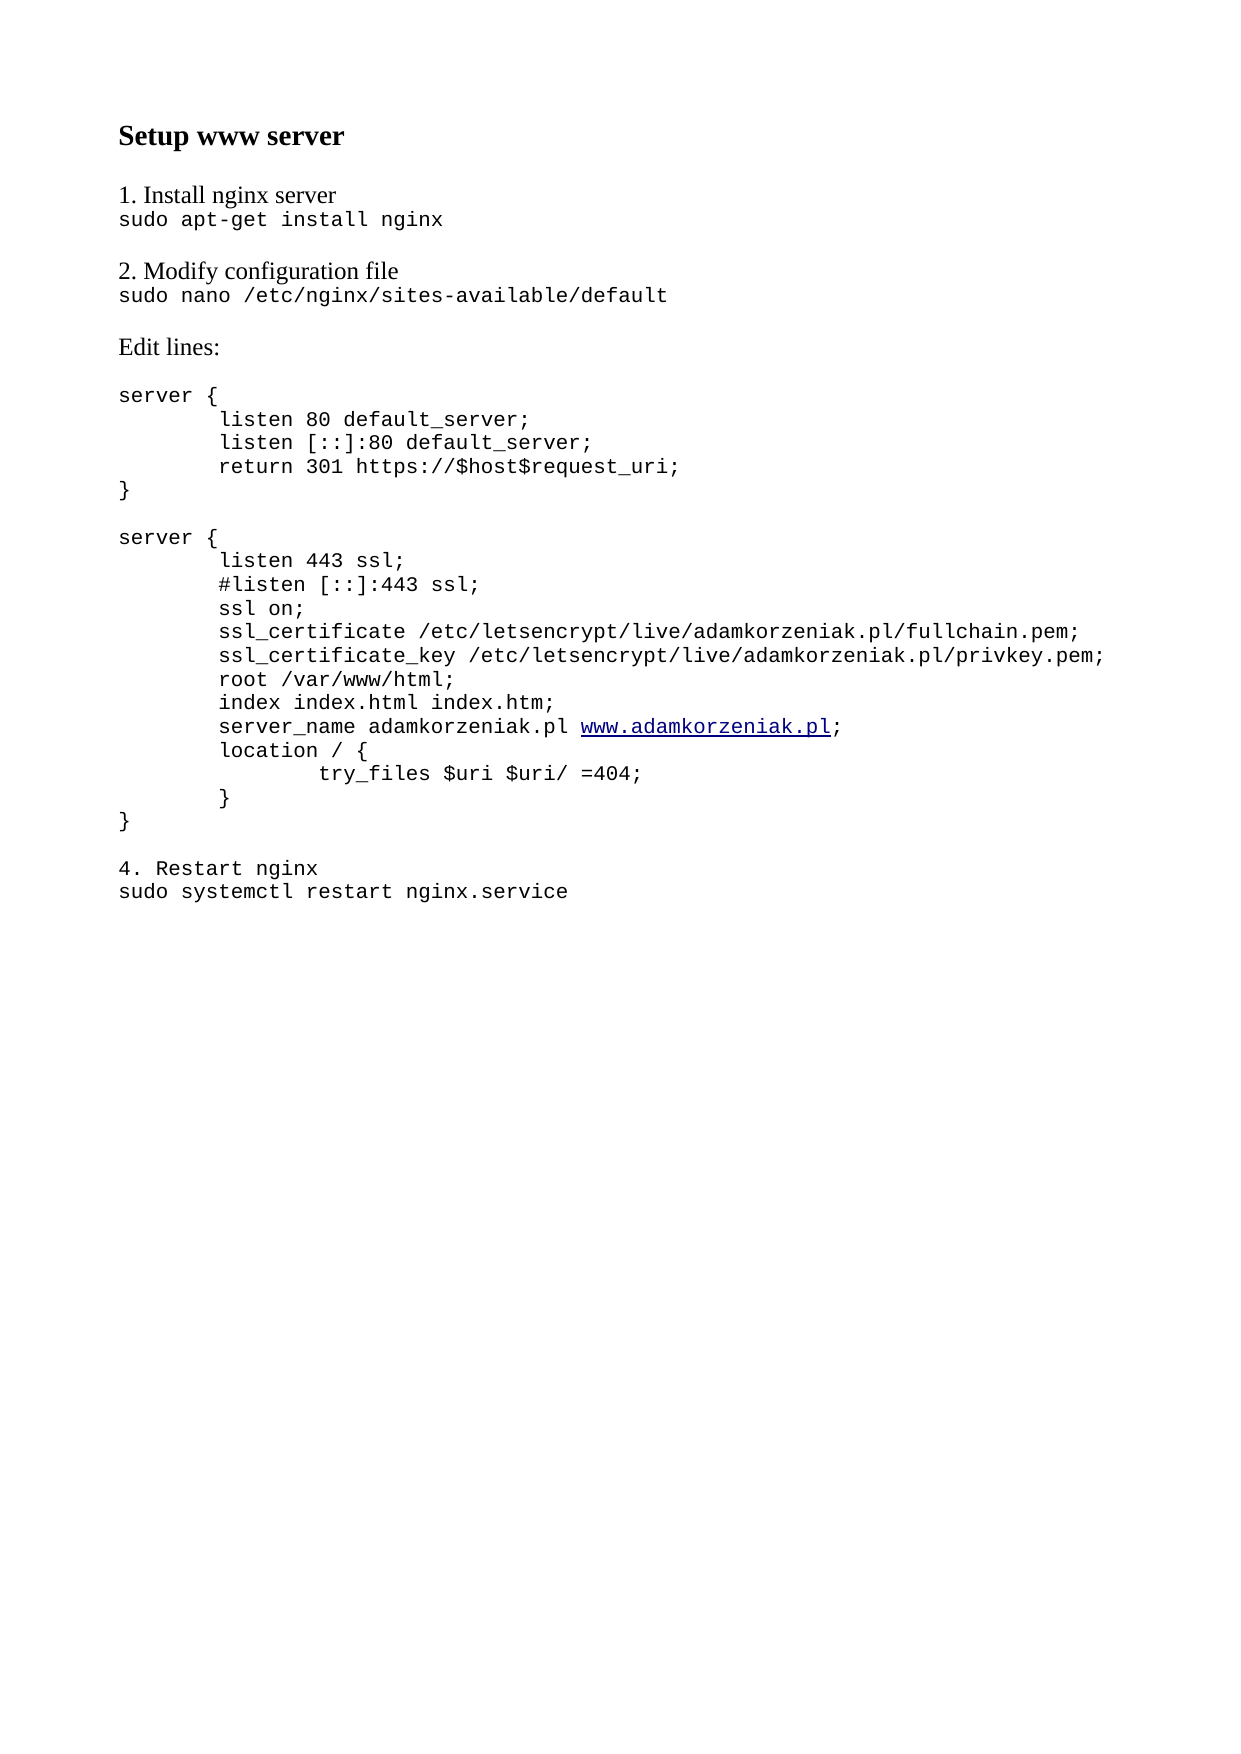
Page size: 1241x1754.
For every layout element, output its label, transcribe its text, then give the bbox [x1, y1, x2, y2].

text server_name adamkorzeniak.pl www.adamkorzeniak.pl; [118, 716, 1122, 739]
text listen 80 default_server; [118, 408, 1122, 432]
text Edit lines: [118, 332, 1122, 361]
text sudo systemctl restart nginx.service [118, 881, 1122, 905]
text sudo nano /etc/nginx/sites-available/default [118, 285, 1122, 309]
text listen 443 ssl; [118, 550, 1122, 574]
text try_files $uri $uri/ =404; [118, 763, 1122, 787]
text Setup www server [118, 118, 1122, 152]
text } [118, 787, 1122, 811]
text return 301 https://$host$request_uri; [118, 456, 1122, 479]
text location / { [118, 739, 1122, 763]
text root /var/www/html; [118, 669, 1122, 692]
text #listen [::]:443 ssl; [118, 574, 1122, 598]
text server { [118, 527, 1122, 550]
text listen [::]:80 default_server; [118, 432, 1122, 456]
text ssl on; [118, 598, 1122, 621]
text 2. Modify configuration file [118, 256, 1122, 285]
text 1. Install nginx server [118, 180, 1122, 209]
text index index.html index.htm; [118, 692, 1122, 716]
text 4. Restart nginx [118, 858, 1122, 881]
text server { [118, 385, 1122, 408]
text ssl_certificate /etc/letsencrypt/live/adamkorzeniak.pl/fullchain.pem; [118, 621, 1122, 645]
text sudo apt-get install nginx [118, 209, 1122, 233]
text ssl_certificate_key /etc/letsencrypt/live/adamkorzeniak.pl/privkey.pem; [118, 645, 1122, 669]
text } [118, 811, 1122, 834]
text } [118, 479, 1122, 503]
